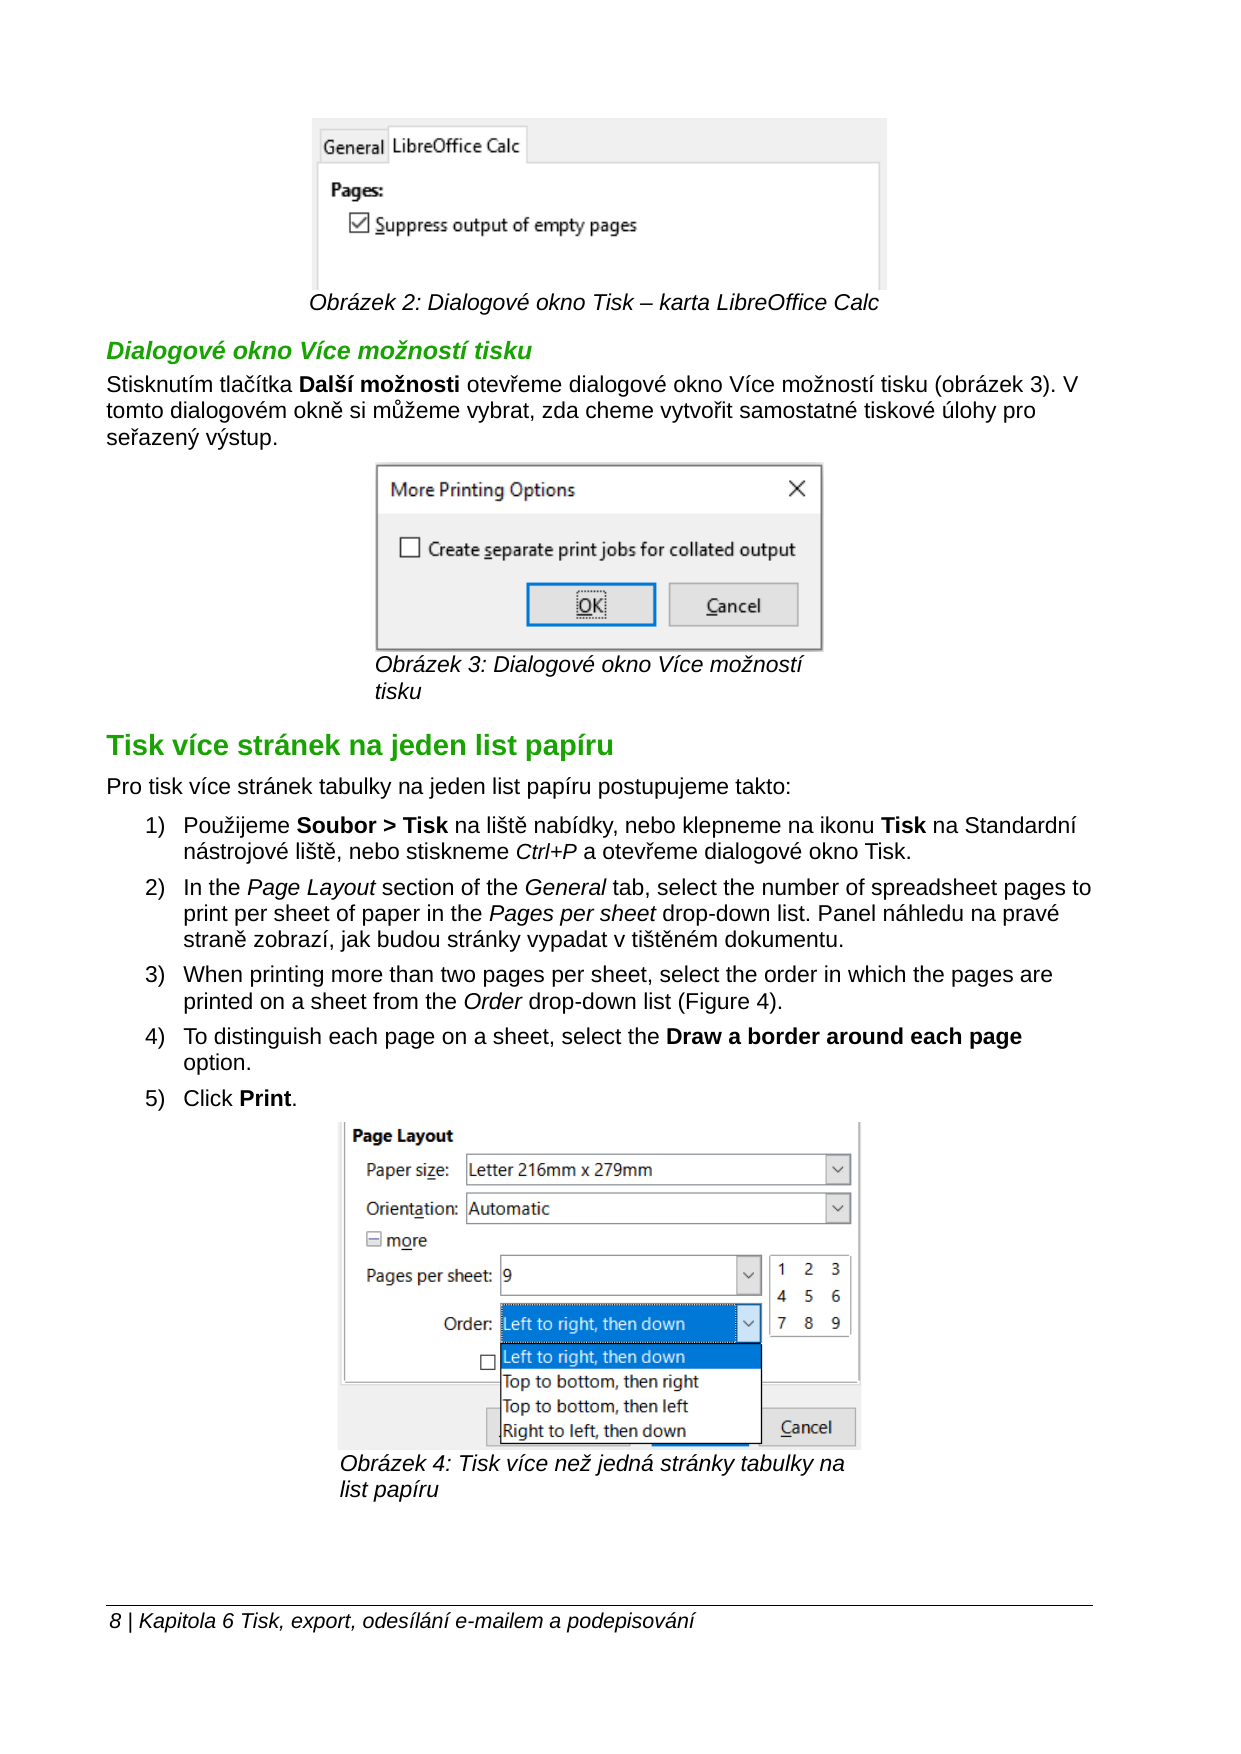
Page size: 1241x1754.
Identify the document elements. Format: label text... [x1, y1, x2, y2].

list Použijeme Soubor > Tisk na liště nabídky, nebo klepneme na ikonu Tisk na Standardní nástrojové liště, nebo stiskneme Ctrl+P a otevřeme dialogové okno Tisk. [165, 812, 1093, 864]
text Pro tisk více stránek tabulky na jeden list papíru postupujeme takto: [106, 773, 1093, 799]
list In the Page Layout section of the General tab, select the number of spreadsheet pages to print per sheet of paper in the Pages per sheet drop-down list. Panel náhledu na pravé straně zobrazí, jak budou stránky vypadat v tištěném dokumentu. [165, 873, 1093, 952]
subtitle Tisk více stránek na jeden list papíru [106, 728, 1093, 761]
picture [375, 462, 824, 652]
text Obrázek 4: Tisk více než jedná stránky tabulky na list papíru [339, 1450, 859, 1503]
list To distinguish each page on a sheet, select the Draw a border around each page option. [165, 1023, 1093, 1076]
list When printing more than two pages per sheet, select the order in which the pages are printed on a sheet from the Order drop-down list (Figure 4). [165, 961, 1093, 1014]
text Stisknutím tlačítka Další možnosti otevřeme dialogové okno Více možností tisku (obrázek 3). V tomto dialogovém okně si můžeme vybrat, zda cheme vytvořit samostatné tiskové úlohy pro seřazený výstup. [106, 371, 1093, 450]
text Obrázek 2: Dialogové okno Tisk – karta LibreOffice Calc [309, 118, 890, 316]
subtitle Dialogové okno Více možností tisku [106, 336, 1093, 365]
text Obrázek 3: Dialogové okno Více možností tisku [374, 462, 824, 704]
picture [337, 1122, 862, 1450]
picture [311, 118, 888, 290]
list Click Print. [165, 1084, 1093, 1111]
